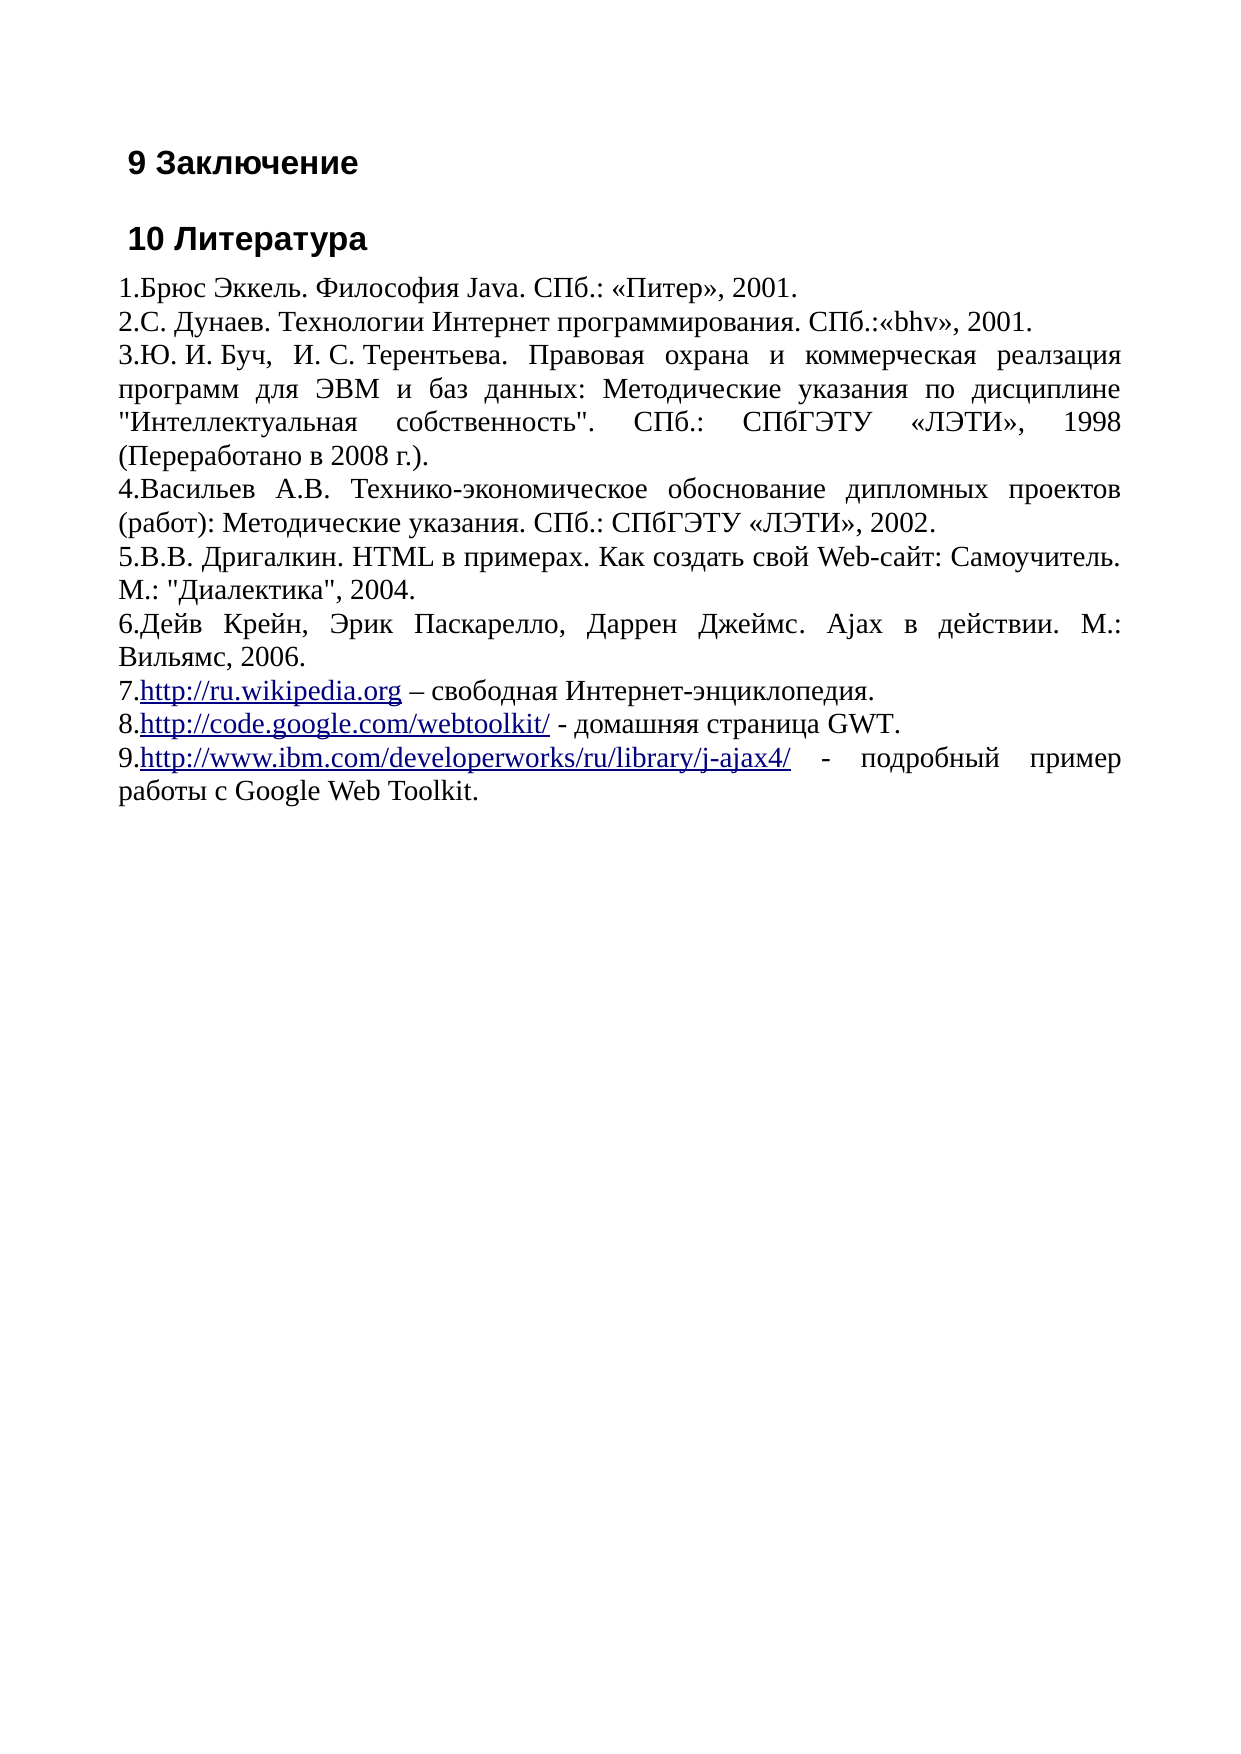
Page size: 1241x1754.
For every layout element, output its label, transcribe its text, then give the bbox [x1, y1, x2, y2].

list Васильев А.В. Технико-экономическое обоснование дипломных проектов (работ): Методические указания. СПб.: СПбГЭТУ «ЛЭТИ», 2002. [118, 472, 1122, 539]
list http://ru.wikipedia.org – свободная Интернет-энциклопедия. [118, 673, 1122, 706]
list Брюс Эккель. Философия Java. СПб.: «Питер», 2001. [118, 270, 1122, 304]
list В.В. Дригалкин. HTML в примерах. Как создать свой Web-сайт: Самоучитель. М.: "Диалектика", 2004. [118, 539, 1122, 606]
list С. Дунаев. Технологии Интернет программирования. СПб.:«bhv», 2001. [118, 304, 1122, 337]
list Дейв Крейн, Эрик Паскарелло, Даррен Джеймс. Ajax в действии. М.: Вильямс, 2006. [118, 606, 1122, 673]
list Ю. И. Буч, И. С. Терентьева. Правовая охрана и коммерческая реалзация программ для ЭВМ и баз данных: Методические указания по дисциплине "Интеллектуальная собственность". СПб.: СПбГЭТУ «ЛЭТИ», 1998 (Переработано в 2008 г.). [118, 337, 1122, 472]
list http://code.google.com/webtoolkit/ - домашняя страница GWT. [118, 706, 1122, 740]
subtitle Литература [118, 219, 1122, 258]
list http://www.ibm.com/developerworks/ru/library/j-ajax4/ - подробный пример работы с Google Web Toolkit. [118, 740, 1122, 807]
subtitle Заключение [118, 143, 1122, 182]
